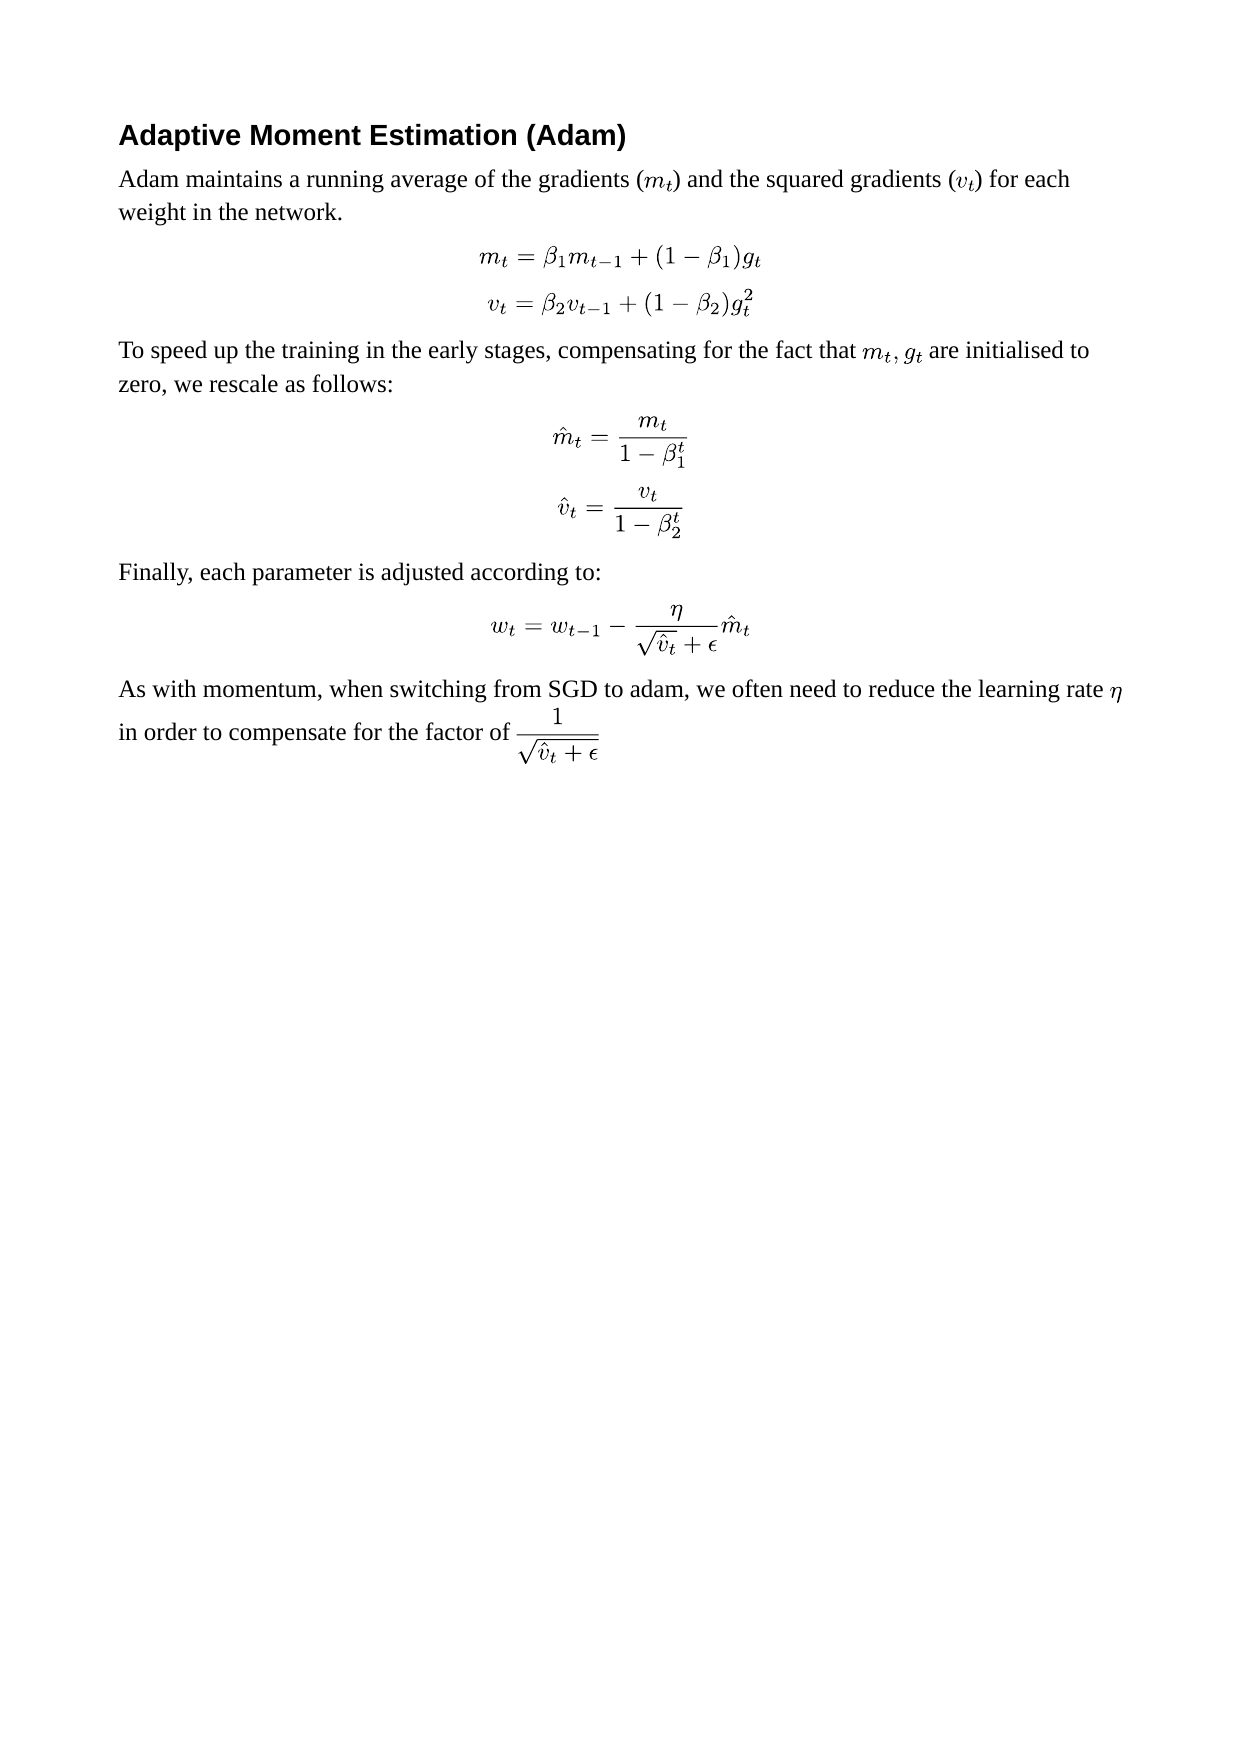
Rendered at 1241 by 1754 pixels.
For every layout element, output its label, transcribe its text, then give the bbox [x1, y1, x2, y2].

subtitle Adaptive Moment Estimation (Adam) [118, 118, 1122, 152]
text Finally, each parameter is adjusted according to: [118, 557, 1122, 586]
text Adam maintains a running average of the gradients () and the squared gradients () for each weight in the network. [118, 164, 1122, 226]
text To speed up the training in the early stages, compensating for the fact that are initialised to zero, we rescale as follows: [118, 336, 1122, 397]
text As with momentum, when switching from SGD to adam, we often need to reduce the learning rate in order to compensate for the factor of [118, 674, 1122, 764]
